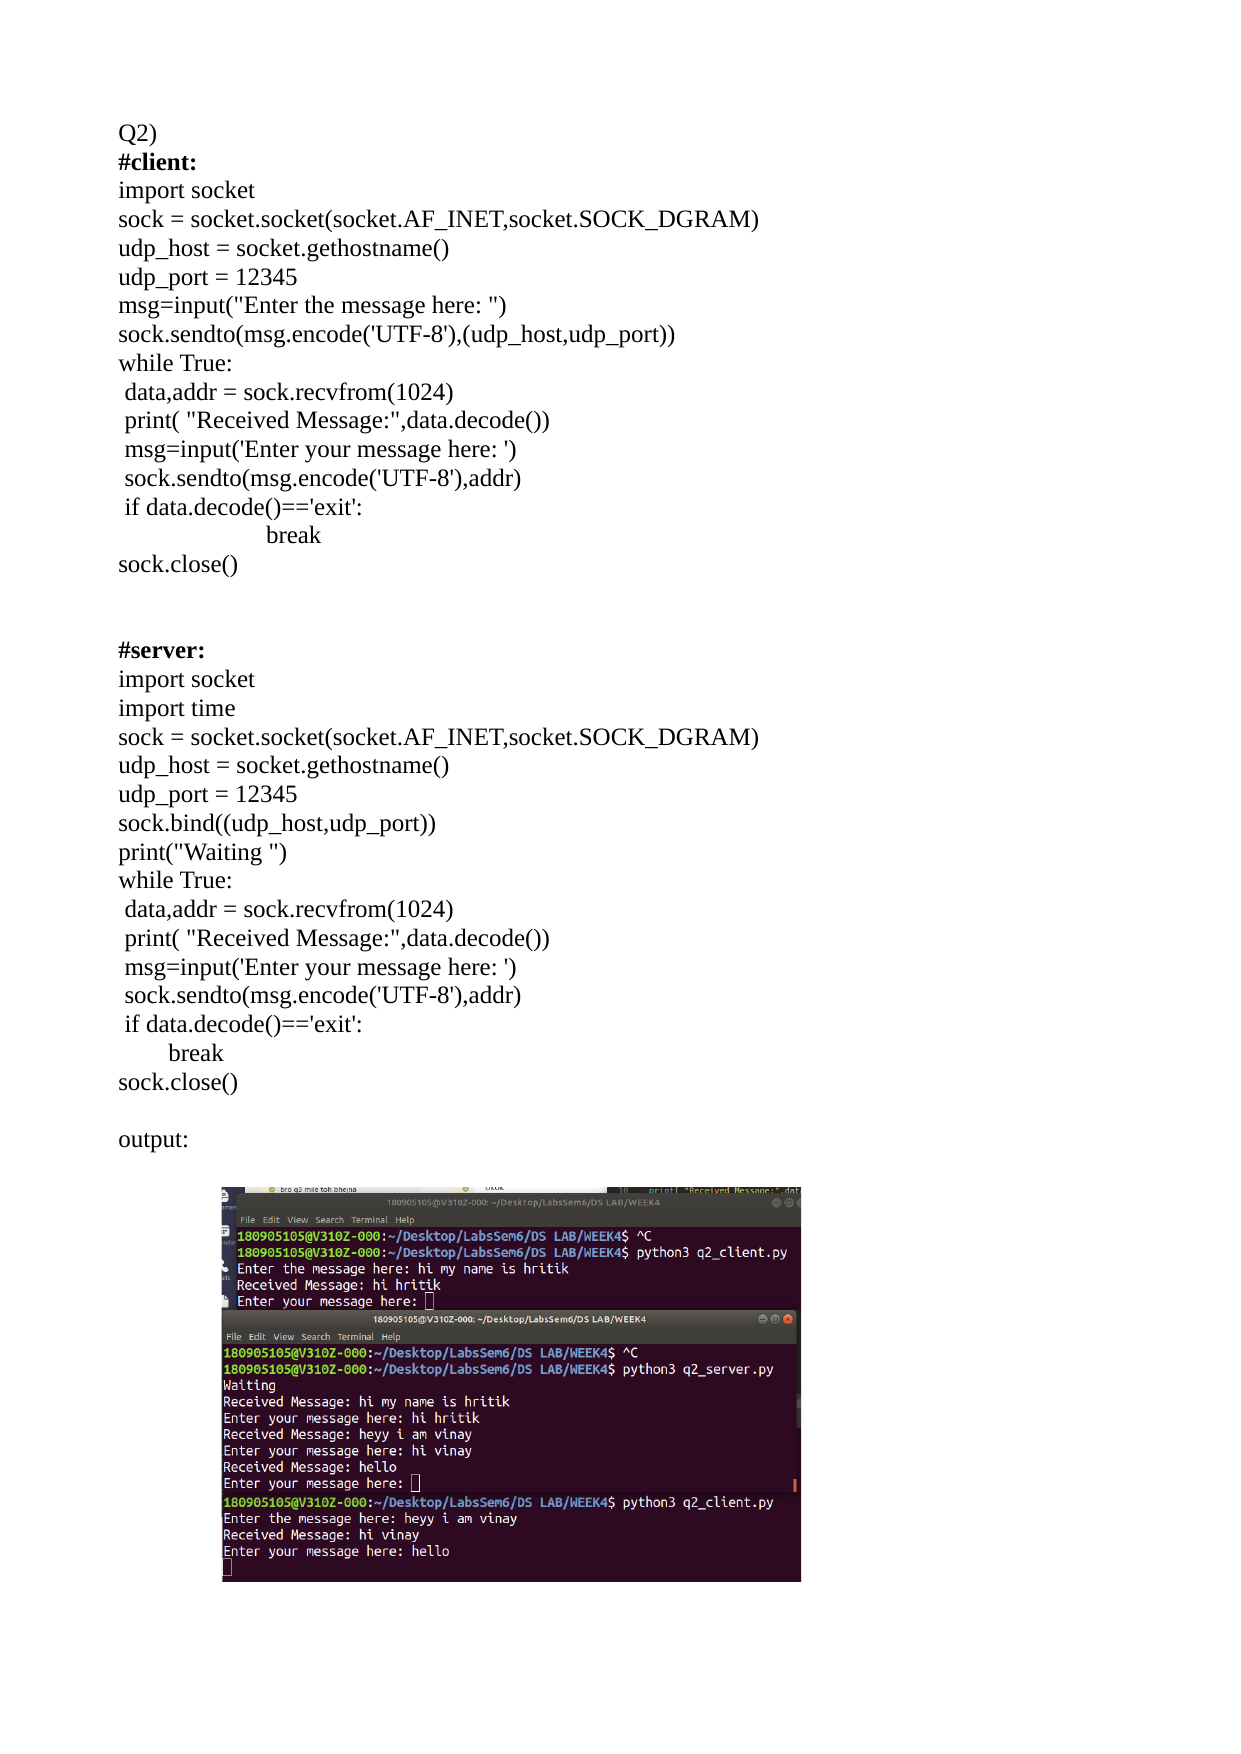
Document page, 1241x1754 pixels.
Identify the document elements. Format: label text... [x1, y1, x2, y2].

text sock.sendto(msg.encode('UTF-8'),addr) [118, 463, 1122, 492]
text msg=input('Enter your message here: ') [118, 434, 1122, 463]
text data,addr = sock.recvfrom(1024) [118, 894, 1122, 923]
text sock.sendto(msg.encode('UTF-8'),(udp_host,udp_port)) [118, 319, 1122, 348]
text udp_port = 12345 [118, 779, 1122, 808]
text while True: [118, 348, 1122, 377]
text sock.sendto(msg.encode('UTF-8'),addr) [118, 981, 1122, 1009]
text sock = socket.socket(socket.AF_INET,socket.SOCK_DGRAM) [118, 204, 1122, 233]
text msg=input('Enter your message here: ') [118, 952, 1122, 981]
text if data.decode()=='exit': [118, 492, 1122, 521]
text break [118, 521, 1122, 549]
text sock.close() [118, 549, 1122, 578]
text msg=input("Enter the message here: ") [118, 291, 1122, 319]
text udp_port = 12345 [118, 262, 1122, 291]
text #server: [118, 636, 1122, 664]
text print( "Received Message:",data.decode()) [118, 923, 1122, 952]
picture [221, 1187, 802, 1582]
text sock = socket.socket(socket.AF_INET,socket.SOCK_DGRAM) [118, 722, 1122, 751]
text import time [118, 693, 1122, 722]
text sock.close() [118, 1067, 1122, 1096]
text print( "Received Message:",data.decode()) [118, 406, 1122, 434]
text if data.decode()=='exit': [118, 1009, 1122, 1038]
text Q2) [118, 118, 1122, 147]
text import socket [118, 176, 1122, 204]
text while True: [118, 866, 1122, 894]
text #client: [118, 147, 1122, 176]
text break [118, 1038, 1122, 1067]
text output: [118, 1124, 1122, 1153]
text print("Waiting ") [118, 837, 1122, 866]
text import socket [118, 664, 1122, 693]
text data,addr = sock.recvfrom(1024) [118, 377, 1122, 406]
text udp_host = socket.gethostname() [118, 751, 1122, 779]
text sock.bind((udp_host,udp_port)) [118, 808, 1122, 837]
text udp_host = socket.gethostname() [118, 233, 1122, 262]
